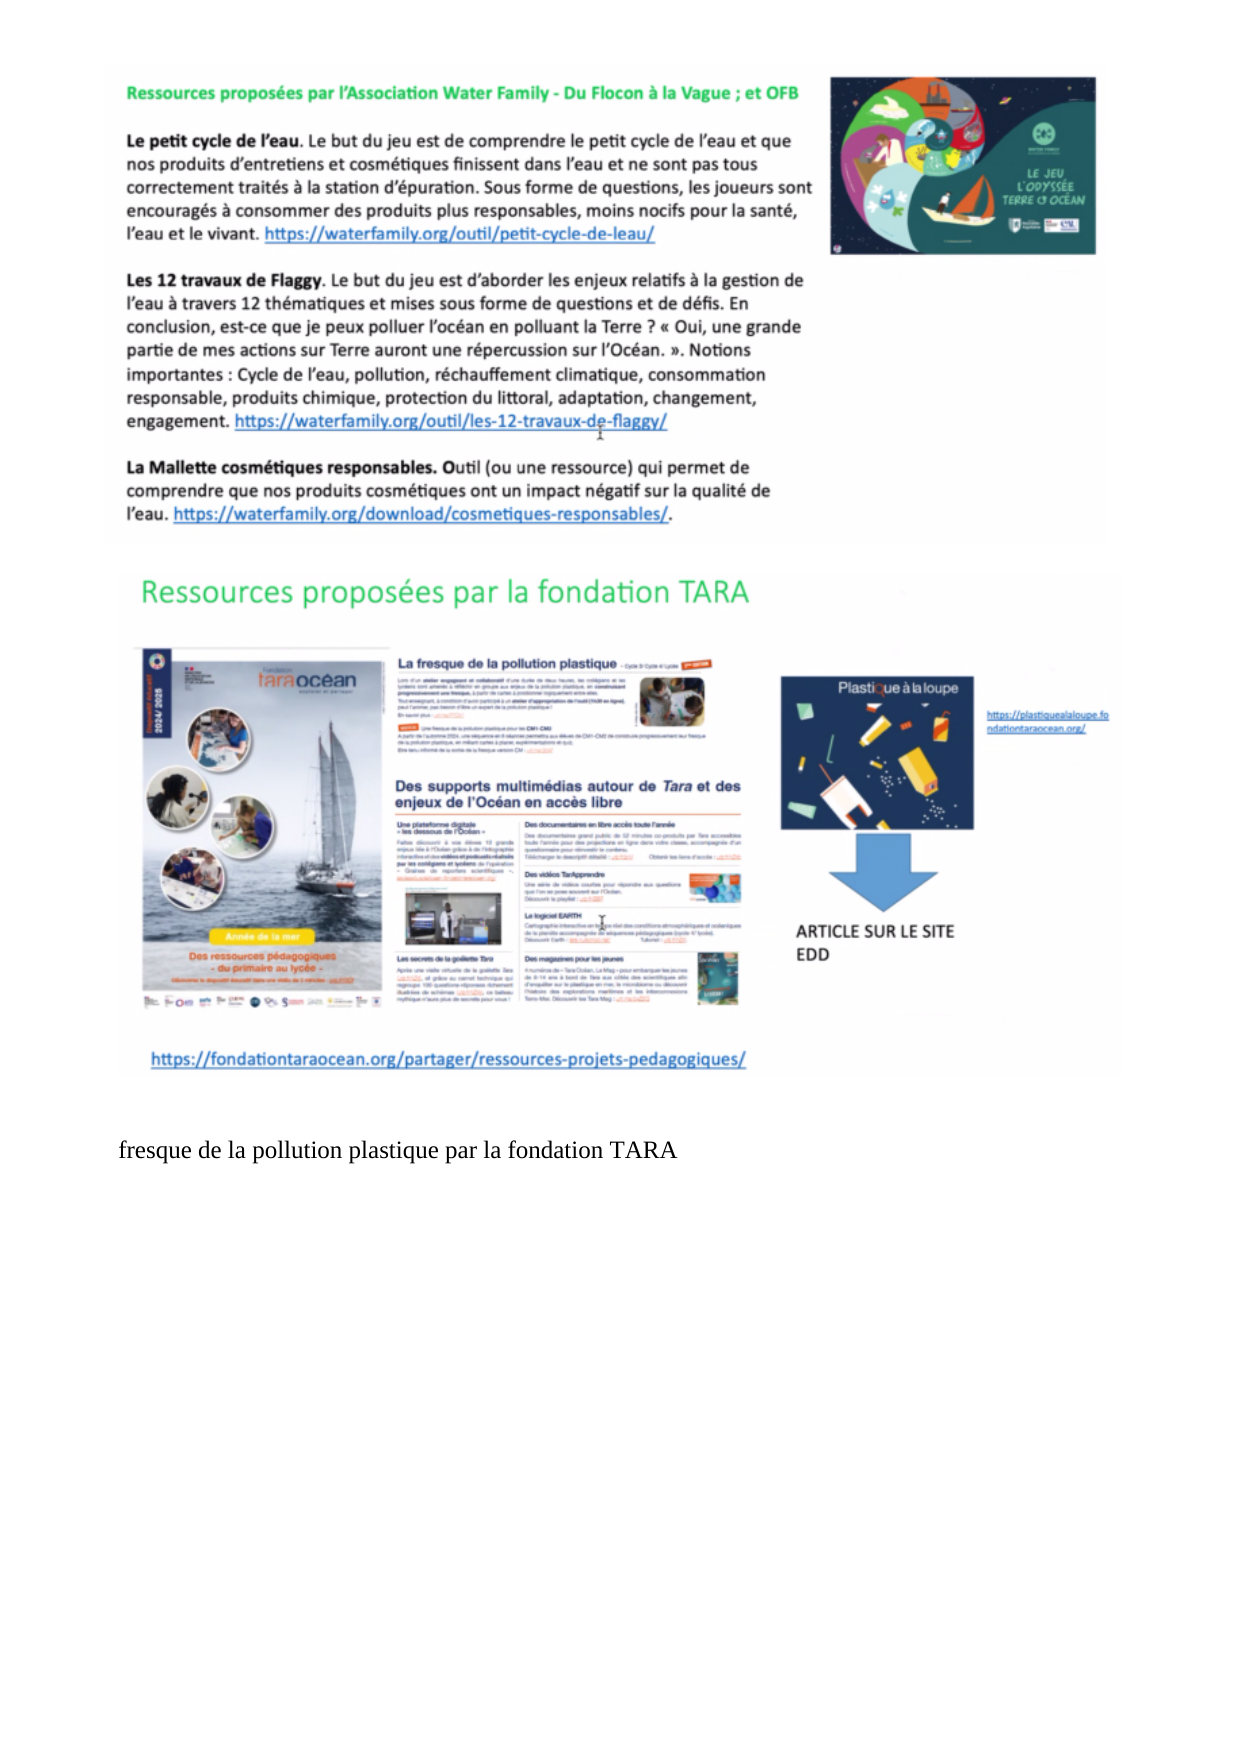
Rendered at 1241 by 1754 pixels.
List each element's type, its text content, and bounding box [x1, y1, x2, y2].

picture [102, 64, 1107, 545]
picture [118, 574, 1123, 1078]
text fresque de la pollution plastique par la fondation TARA [118, 1136, 1122, 1164]
